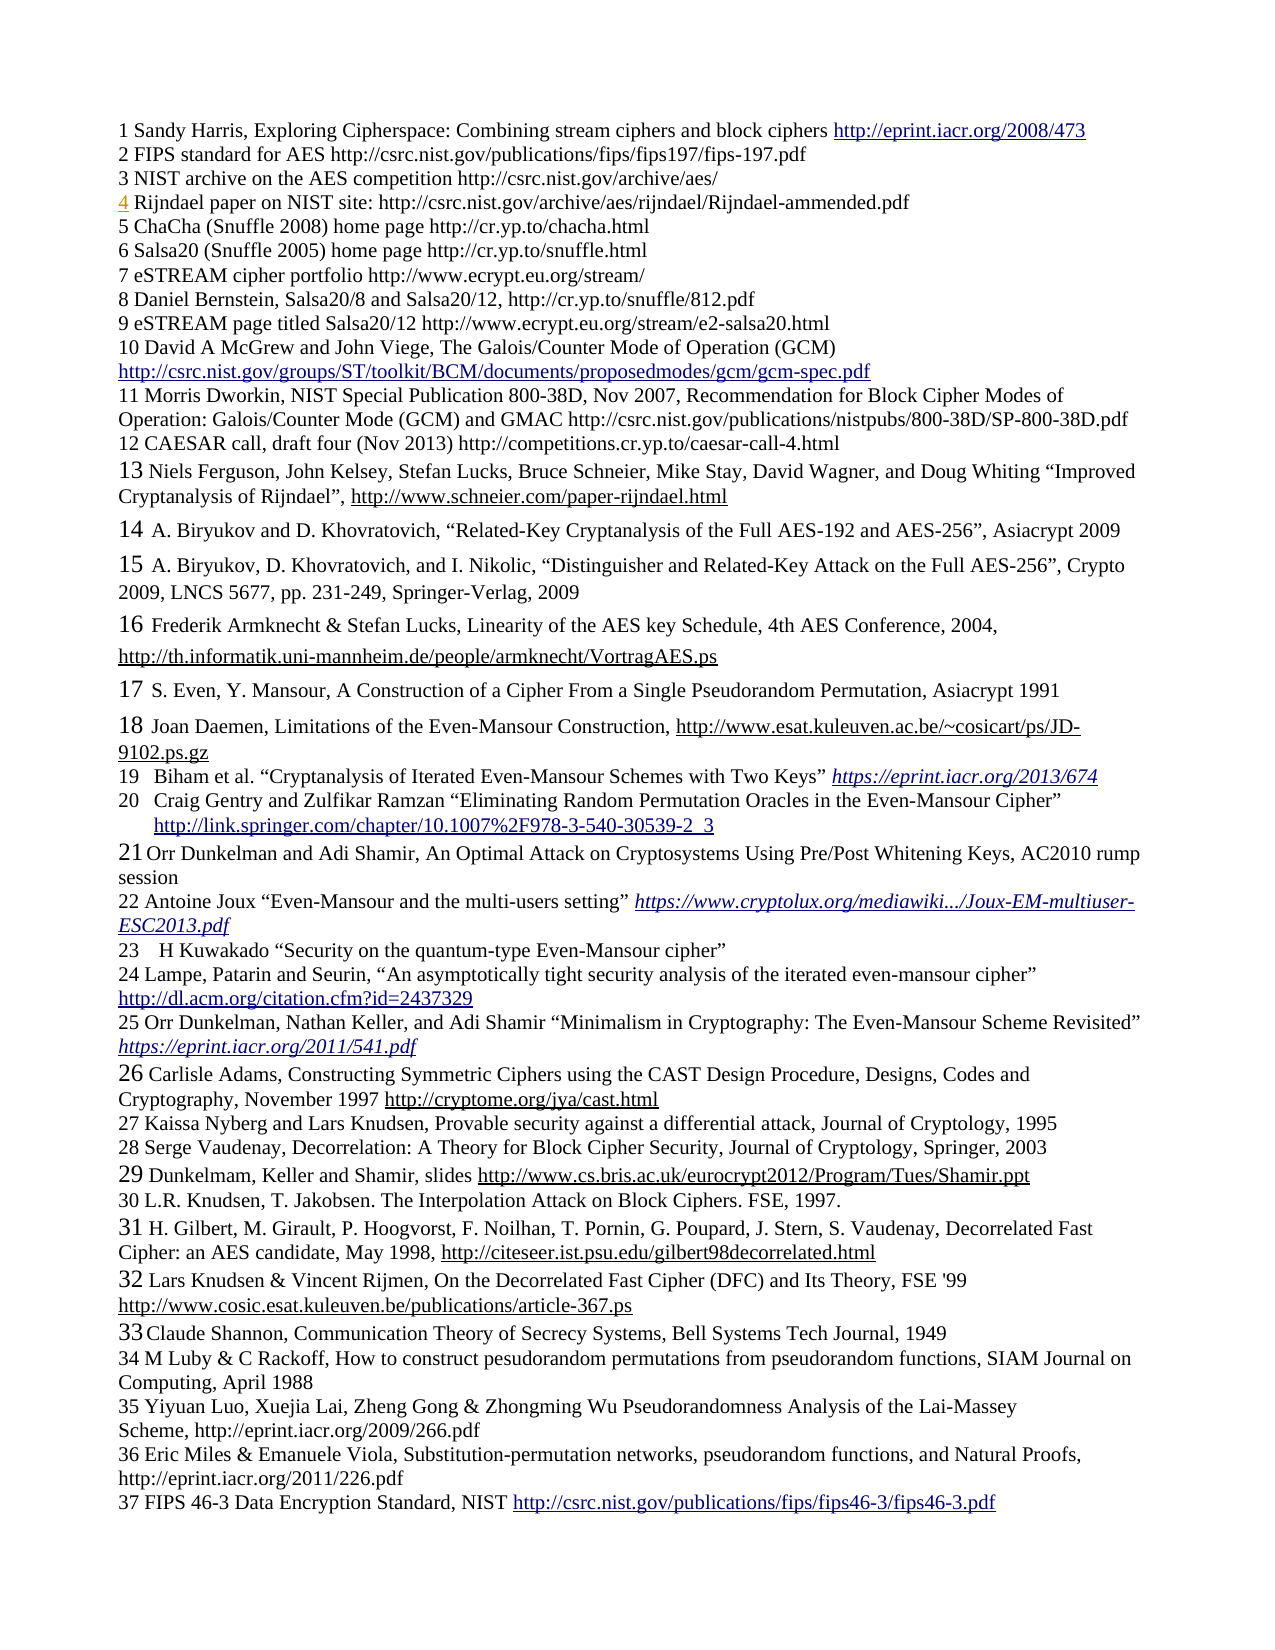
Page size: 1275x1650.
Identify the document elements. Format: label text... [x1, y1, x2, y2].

text FIPS 46-3 Data Encryption Standard, NIST http://csrc.nist.gov/publications/fips/fips46-3/fips46-3.pdf [118, 1490, 1157, 1514]
text Morris Dworkin, NIST Special Publication 800-38D, Nov 2007, Recommendation for Block Cipher Modes of Operation: Galois/Counter Mode (GCM) and GMAC http://csrc.nist.gov/publications/nistpubs/800-38D/SP-800-38D.pdf [118, 383, 1157, 431]
text Antoine Joux “Even-Mansour and the multi-users setting” https://www.cryptolux.org/mediawiki.../Joux-EM-multiuser-ESC2013.pdf [118, 889, 1157, 937]
text H. Gilbert, M. Girault, P. Hoogvorst, F. Noilhan, T. Pornin, G. Poupard, J. Stern, S. Vaudenay, Decorrelated Fast Cipher: an AES candidate, May 1998, http://citeseer.ist.psu.edu/gilbert98decorrelated.html [118, 1212, 1157, 1264]
text Lampe, Patarin and Seurin, “An asymptotically tight security analysis of the iterated even-mansour cipher” http://dl.acm.org/citation.cfm?id=2437329 [118, 962, 1157, 1010]
text Craig Gentry and Zulfikar Ramzan “Eliminating Random Permutation Oracles in the Even-Mansour Cipher” http://link.springer.com/chapter/10.1007%2F978-3-540-30539-2_3 [118, 788, 1157, 837]
text M Luby & C Rackoff, How to construct pesudorandom permutations from pseudorandom functions, SIAM Journal on Computing, April 1988 [118, 1346, 1157, 1394]
text Yiyuan Luo, Xuejia Lai, Zheng Gong & Zhongming Wu Pseudorandomness Analysis of the Lai-Massey [118, 1394, 1157, 1418]
text Kaissa Nyberg and Lars Knudsen, Provable security against a differential attack, Journal of Cryptology, 1995 [118, 1111, 1157, 1135]
text FIPS standard for AES http://csrc.nist.gov/publications/fips/fips197/fips-197.pdf [118, 142, 1157, 166]
text Claude Shannon, Communication Theory of Secrecy Systems, Bell Systems Tech Journal, 1949 [118, 1317, 1157, 1346]
text ChaCha (Snuffle 2008) home page http://cr.yp.to/chacha.html [118, 214, 1157, 238]
text Orr Dunkelman, Nathan Keller, and Adi Shamir “Minimalism in Cryptography: The Even-Mansour Scheme Revisited” https://eprint.iacr.org/2011/541.pdf [118, 1010, 1157, 1058]
text eSTREAM cipher portfolio http://www.ecrypt.eu.org/stream/ [118, 262, 1157, 287]
text CAESAR call, draft four (Nov 2013) http://competitions.cr.yp.to/caesar-call-4.html [118, 431, 1157, 455]
text Scheme, http://eprint.iacr.org/2009/266.pdf‎ [118, 1418, 1157, 1442]
text Eric Miles & Emanuele Viola, Substitution-permutation networks, pseudorandom functions, and Natural Proofs, http://eprint.iacr.org/2011/226.pdf‎ [118, 1442, 1157, 1490]
text Frederik Armknecht & Stefan Lucks, Linearity of the AES key Schedule, 4th AES Conference, 2004, http://th.informatik.uni-mannheim.de/people/armknecht/VortragAES.ps [118, 604, 1157, 668]
text Orr Dunkelman and Adi Shamir, An Optimal Attack on Cryptosystems Using Pre/Post Whitening Keys, AC2010 rump session [118, 837, 1157, 889]
text David A McGrew and John Viege, The Galois/Counter Mode of Operation (GCM) http://csrc.nist.gov/groups/ST/toolkit/BCM/documents/proposedmodes/gcm/gcm-spec.pdf [118, 335, 1157, 383]
text Salsa20 (Snuffle 2005) home page http://cr.yp.to/snuffle.html [118, 238, 1157, 262]
text Dunkelmam, Keller and Shamir, slides http://www.cs.bris.ac.uk/eurocrypt2012/Program/Tues/Shamir.ppt [118, 1159, 1157, 1187]
text S. Even, Y. Mansour, A Construction of a Cipher From a Single Pseudorandom Permutation, Asiacrypt 1991 [118, 668, 1157, 704]
text A. Biryukov and D. Khovratovich, “Related-Key Cryptanalysis of the Full AES-192 and AES-256”, Asiacrypt 2009 [118, 508, 1157, 544]
text Carlisle Adams, Constructing Symmetric Ciphers using the CAST Design Procedure, Designs, Codes and Cryptography, November 1997 http://cryptome.org/jya/cast.html [118, 1058, 1157, 1111]
text NIST archive on the AES competition http://csrc.nist.gov/archive/aes/ [118, 166, 1157, 190]
text eSTREAM page titled Salsa20/12 http://www.ecrypt.eu.org/stream/e2-salsa20.html [118, 311, 1157, 335]
text H Kuwakado “Security on the quantum-type Even-Mansour cipher” [118, 937, 1157, 962]
text Rijndael paper on NIST site: http://csrc.nist.gov/archive/aes/rijndael/Rijndael-ammended.pdf [118, 190, 1157, 214]
text Joan Daemen, Limitations of the Even-Mansour Construction, http://www.esat.kuleuven.ac.be/~cosicart/ps/JD-9102.ps.gz [118, 704, 1157, 764]
text L.R. Knudsen, T. Jakobsen. The Interpolation Attack on Block Ciphers. FSE, 1997. [118, 1187, 1157, 1212]
text Biham et al. “Cryptanalysis of Iterated Even-Mansour Schemes with Two Keys” https://eprint.iacr.org/2013/674‎ [118, 764, 1157, 788]
text Daniel Bernstein, Salsa20/8 and Salsa20/12, http://cr.yp.to/snuffle/812.pdf [118, 287, 1157, 311]
text Lars Knudsen & Vincent Rijmen, On the Decorrelated Fast Cipher (DFC) and Its Theory, FSE '99 http://www.cosic.esat.kuleuven.be/publications/article-367.ps [118, 1264, 1157, 1317]
text Niels Ferguson, John Kelsey, Stefan Lucks, Bruce Schneier, Mike Stay, David Wagner, and Doug Whiting “Improved Cryptanalysis of Rijndael”, http://www.schneier.com/paper-rijndael.html [118, 455, 1157, 508]
text A. Biryukov, D. Khovratovich, and I. Nikolic, “Distinguisher and Related-Key Attack on the Full AES-256”, Crypto 2009, LNCS 5677, pp. 231-249, Springer-Verlag, 2009 [118, 544, 1157, 604]
text Sandy Harris, Exploring Cipherspace: Combining stream ciphers and block ciphers http://eprint.iacr.org/2008/473 [118, 118, 1157, 142]
text Serge Vaudenay, Decorrelation: A Theory for Block Cipher Security, Journal of Cryptology, Springer, 2003 [118, 1135, 1157, 1159]
